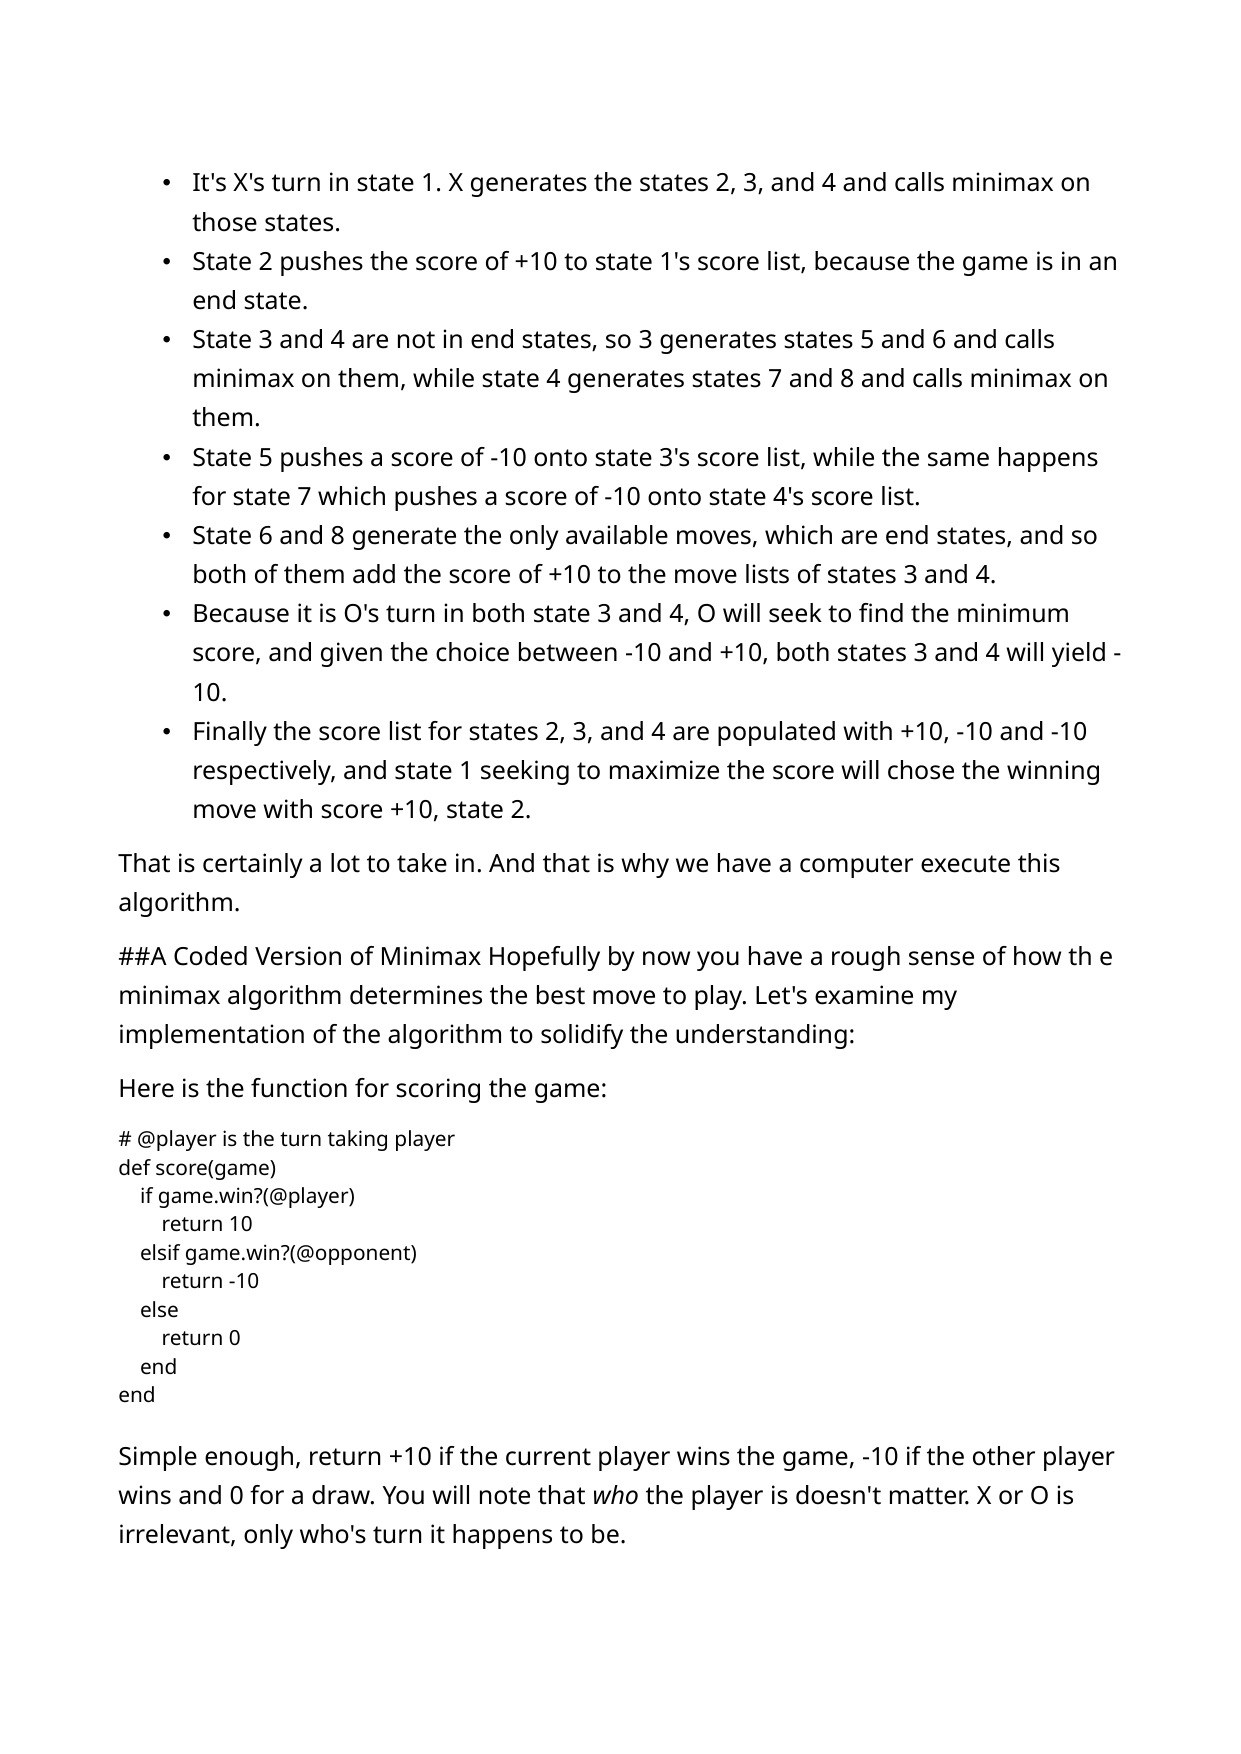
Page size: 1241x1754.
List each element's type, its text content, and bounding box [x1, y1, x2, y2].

text end [118, 1380, 1122, 1409]
text if game.win?(@player) [118, 1181, 1122, 1209]
text return 10 [118, 1209, 1122, 1238]
text That is certainly a lot to take in. And that is why we have a computer execute this algorithm. [118, 846, 1122, 919]
text return -10 [118, 1266, 1122, 1295]
list Finally the score list for states 2, 3, and 4 are populated with +10, -10 and -10 respectively, and state 1 seeking to maximize the score will chose the winning move with score +10, state 2. [162, 713, 1122, 826]
text def score(game) [118, 1153, 1122, 1181]
list Because it is O's turn in both state 3 and 4, O will seek to find the minimum score, and given the choice between -10 and +10, both states 3 and 4 will yield -10. [162, 596, 1122, 708]
text elsif game.win?(@opponent) [118, 1238, 1122, 1266]
text Simple enough, return +10 if the current player wins the game, -10 if the other player wins and 0 for a draw. You will note that who the player is doesn't matter. X or O is irrelevant, only who's turn it happens to be. [118, 1438, 1122, 1551]
text return 0 [118, 1323, 1122, 1352]
list State 2 pushes the score of +10 to state 1's score list, because the game is in an end state. [162, 243, 1122, 317]
list It's X's turn in state 1. X generates the states 2, 3, and 4 and calls minimax on those states. [162, 165, 1122, 238]
text end [118, 1352, 1122, 1380]
list State 3 and 4 are not in end states, so 3 generates states 5 and 6 and calls minimax on them, while state 4 generates states 7 and 8 and calls minimax on them. [162, 322, 1122, 434]
text # @player is the turn taking player [118, 1124, 1122, 1153]
text else [118, 1295, 1122, 1323]
text ##A Coded Version of Minimax Hopefully by now you have a rough sense of how th e minimax algorithm determines the best move to play. Let's examine my implementation of the algorithm to solidify the understanding: [118, 938, 1122, 1051]
list State 6 and 8 generate the only available moves, which are end states, and so both of them add the score of +10 to the move lists of states 3 and 4. [162, 518, 1122, 591]
text Here is the function for scoring the game: [118, 1071, 1122, 1104]
list State 5 pushes a score of -10 onto state 3's score list, while the same happens for state 7 which pushes a score of -10 onto state 4's score list. [162, 439, 1122, 512]
